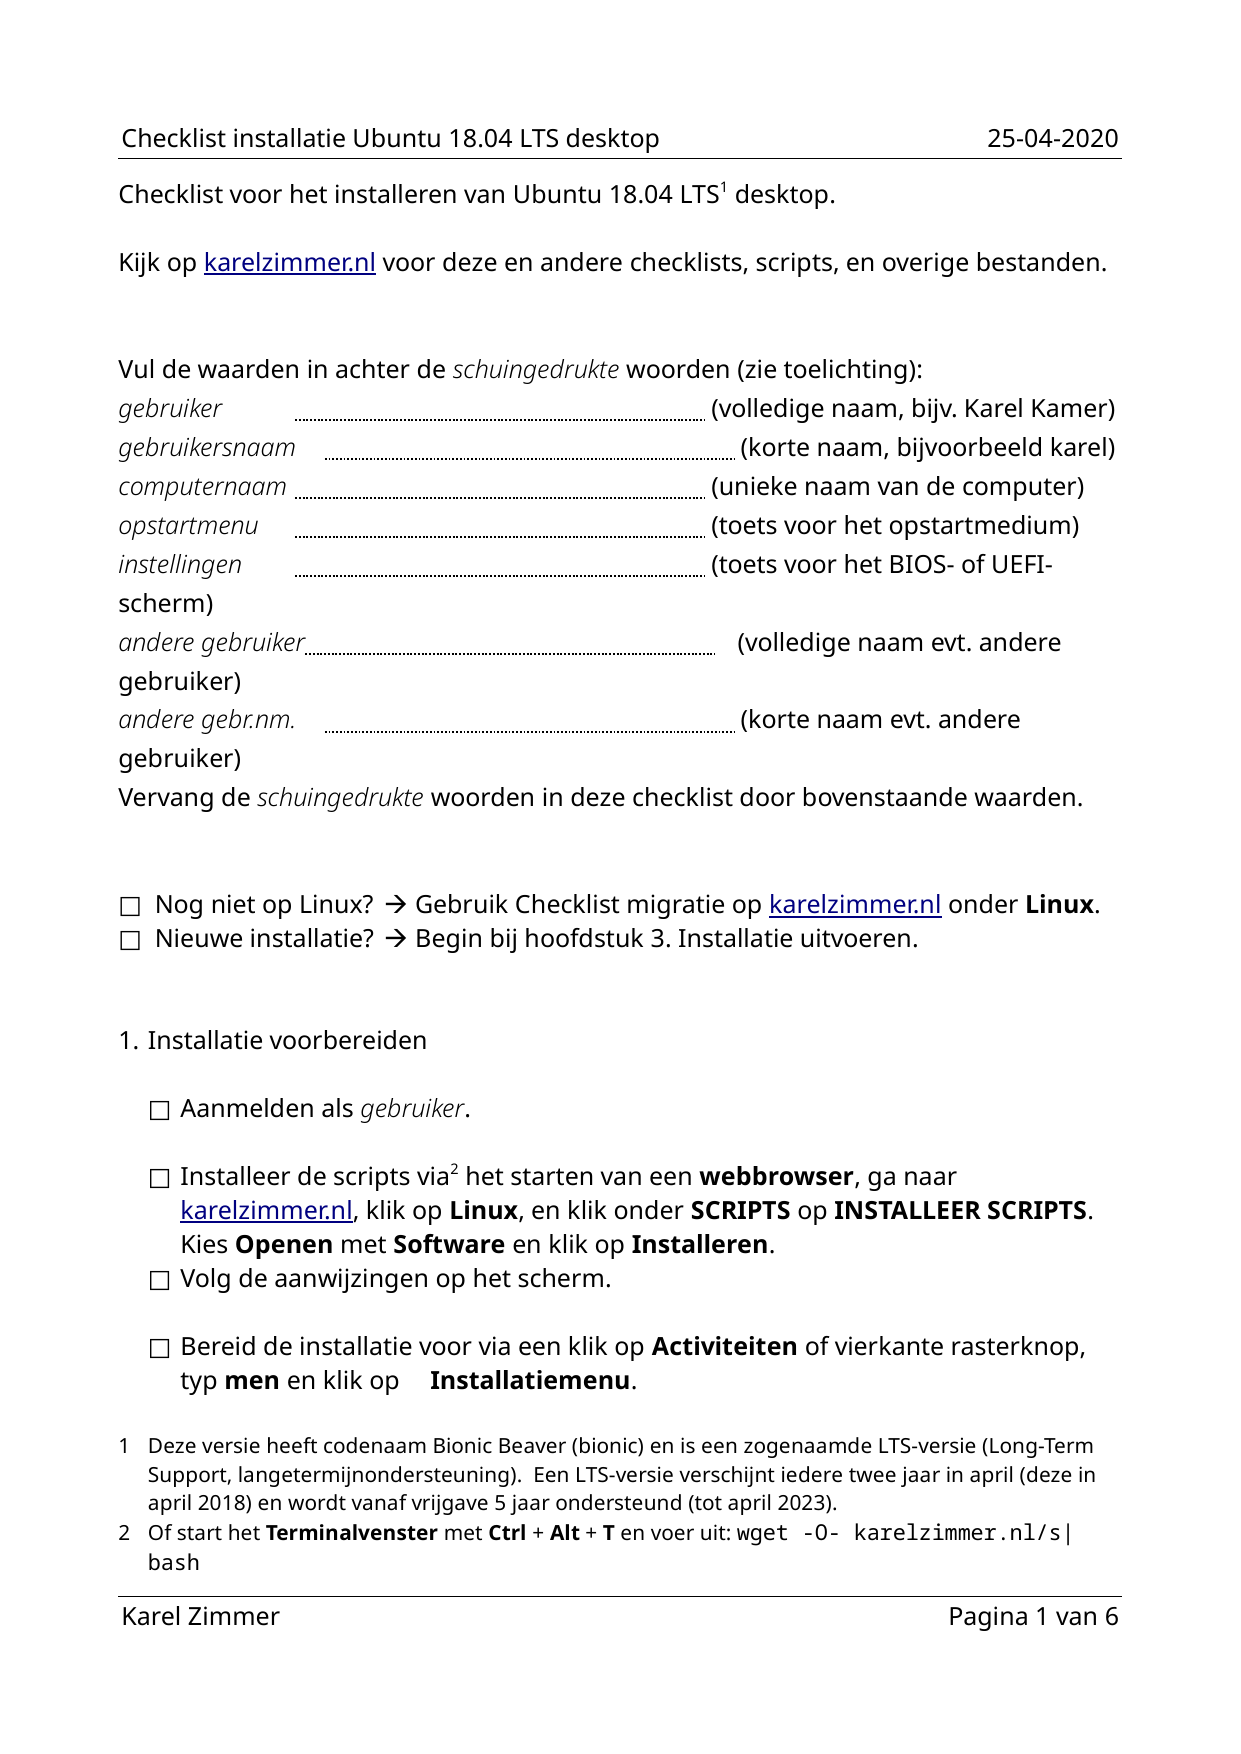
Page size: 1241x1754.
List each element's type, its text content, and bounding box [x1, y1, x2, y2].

text instellingen (toets voor het BIOS- of UEFI-scherm) [118, 547, 1122, 619]
text Vul de waarden in achter de schuingedrukte woorden (zie toelichting): [118, 352, 1122, 386]
text andere gebruiker (volledige naam evt. andere gebruiker) [118, 624, 1122, 697]
list Installatie voorbereiden [118, 1023, 1122, 1091]
list Installeer de scripts via het starten van een webbrowser, ga naar karelzimmer.nl, klik op Linux, en klik onder SCRIPTS op INSTALLEER SCRIPTS. Kies Openen met Software en klik op Installeren. [148, 1159, 1122, 1261]
list Volg de aanwijzingen op het scherm. [148, 1261, 1122, 1295]
text andere gebr.nm. (korte naam evt. andere gebruiker) [118, 702, 1122, 775]
text opstartmenu (toets voor het opstartmedium) [118, 508, 1122, 542]
text computernaam (unieke naam van de computer) [118, 469, 1122, 503]
text Checklist voor het installeren van Ubuntu 18.04 LTS desktop. [118, 177, 1122, 211]
list Aanmelden als gebruiker. [148, 1091, 1122, 1125]
text □ Nieuwe installatie?  Begin bij hoofdstuk 2. Installatie uitvoeren. [118, 921, 1122, 989]
text gebruiker (volledige naam, bijv. Karel Kamer) [118, 391, 1122, 425]
text Vervang de schuingedrukte woorden in deze checklist door bovenstaande waarden. [118, 780, 1122, 814]
text □ Nog niet op Linux?  Gebruik Checklist migratie op karelzimmer.nl onder Linux. [118, 887, 1122, 921]
text Deze versie heeft codenaam Bionic Beaver (bionic) en is een zogenaamde LTS-versie (Long-Term Support, langetermijnondersteuning). Een LTS-versie verschijnt iedere twee jaar in april (deze in april 2018) en wordt vanaf vrijgave 5 jaar ondersteund (tot april 2023). [118, 1431, 1122, 1517]
list Of start het Terminalvenster met Ctrl + Alt + T en voer uit: wget -O- karelzimmer.nl/s|bash [118, 1517, 1122, 1577]
list Bereid de installatie voor via een klik op Activiteiten of vierkante rasterknop, typ men en klik op  Installatiemenu. [148, 1329, 1122, 1397]
text gebruikersnaam (korte naam, bijvoorbeeld karel) [118, 430, 1122, 464]
text Kijk op karelzimmer.nl voor deze en andere checklists, scripts, en overige bestanden. [118, 245, 1122, 279]
